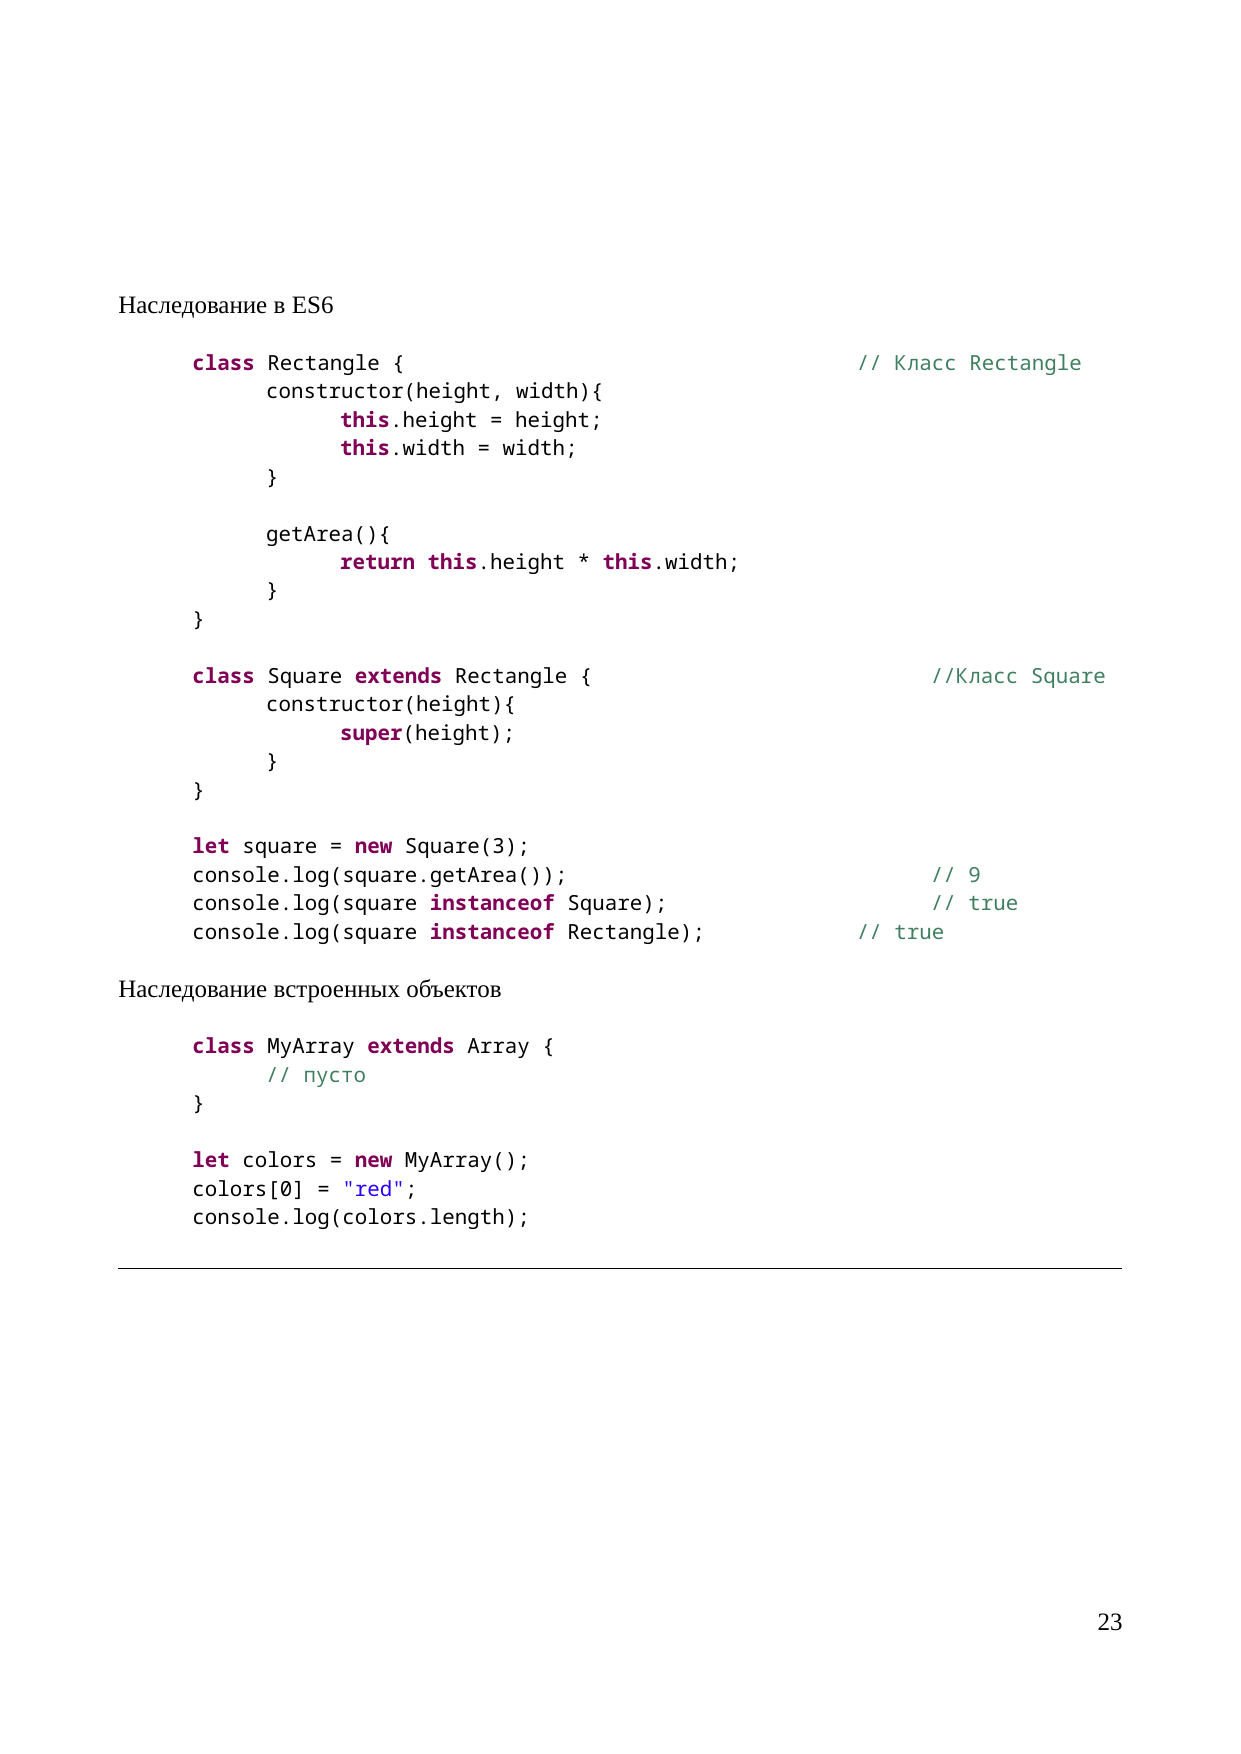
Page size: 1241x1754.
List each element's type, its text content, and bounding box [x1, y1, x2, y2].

text let square = new Square(3); [192, 832, 1122, 860]
text this.width = width; [192, 433, 1122, 462]
text } [192, 746, 1122, 775]
text let colors = new MyArray(); [192, 1145, 1122, 1174]
text class Rectangle { // Класс Rectangle [192, 348, 1122, 377]
text class Square extends Rectangle { //Класс Square [192, 661, 1122, 689]
text Наследование встроенных объектов [118, 974, 1122, 1003]
text console.log(square instanceof Square); // true [192, 888, 1122, 917]
text this.height = height; [192, 405, 1122, 433]
text return this.height * this.width; [192, 547, 1122, 576]
text console.log(square instanceof Rectangle); // true [192, 917, 1122, 945]
text class MyArray extends Array { [192, 1032, 1122, 1060]
text } [192, 1088, 1122, 1117]
text } [192, 462, 1122, 490]
text colors[0] = "red"; [192, 1174, 1122, 1202]
text } [192, 604, 1122, 632]
text Наследование в ES6 [118, 291, 1122, 319]
text constructor(height, width){ [192, 377, 1122, 405]
text console.log(square.getArea()); // 9 [192, 860, 1122, 888]
text } [192, 576, 1122, 604]
text console.log(colors.length); [192, 1202, 1122, 1231]
text } [192, 775, 1122, 803]
text super(height); [192, 718, 1122, 746]
text getArea(){ [192, 519, 1122, 547]
text // пусто [192, 1060, 1122, 1088]
text constructor(height){ [192, 689, 1122, 718]
